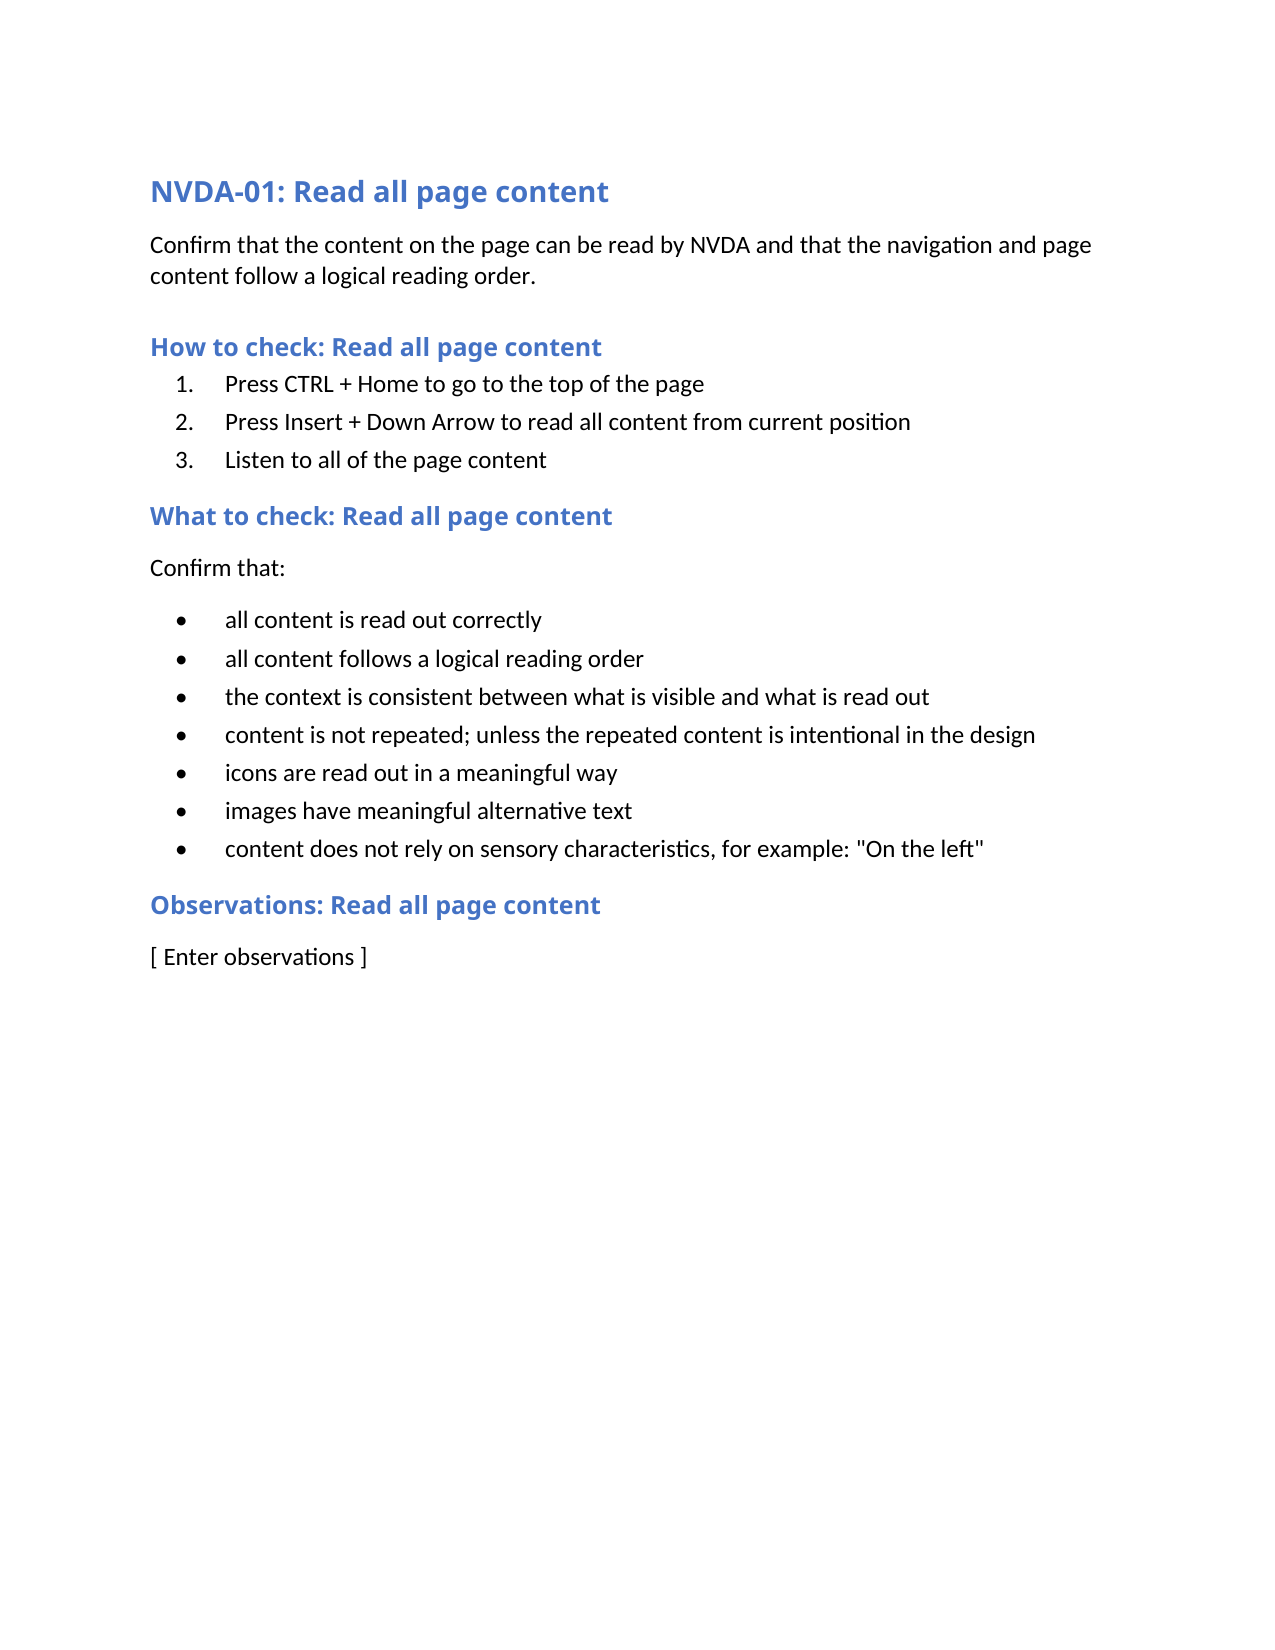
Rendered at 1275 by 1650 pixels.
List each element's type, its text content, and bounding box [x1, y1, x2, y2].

list Press CTRL + Home to go to the top of the page [175, 368, 1125, 398]
list all content is read out correctly [175, 605, 1125, 635]
text Confirm that the content on the page can be read by NVDA and that the navigation and page content follow a logical reading order. [150, 229, 1125, 290]
text [ Enter observations ] [150, 941, 1125, 971]
list all content follows a logical reading order [175, 643, 1125, 673]
list icons are read out in a meaningful way [175, 757, 1125, 787]
list content is not repeated; unless the repeated content is intentional in the design [175, 719, 1125, 749]
subtitle How to check: Read all page content [150, 330, 1125, 364]
list the context is consistent between what is visible and what is read out [175, 681, 1125, 711]
list Press Insert + Down Arrow to read all content from current position [175, 406, 1125, 436]
list images have meaningful alternative text [175, 795, 1125, 825]
subtitle NVDA-01: Read all page content [150, 171, 1125, 211]
text Confirm that: [150, 552, 1125, 582]
subtitle What to check: Read all page content [150, 499, 1125, 533]
list Listen to all of the page content [175, 444, 1125, 474]
subtitle Observations: Read all page content [150, 888, 1125, 922]
list content does not rely on sensory characteristics, for example: "On the left" [175, 833, 1125, 863]
